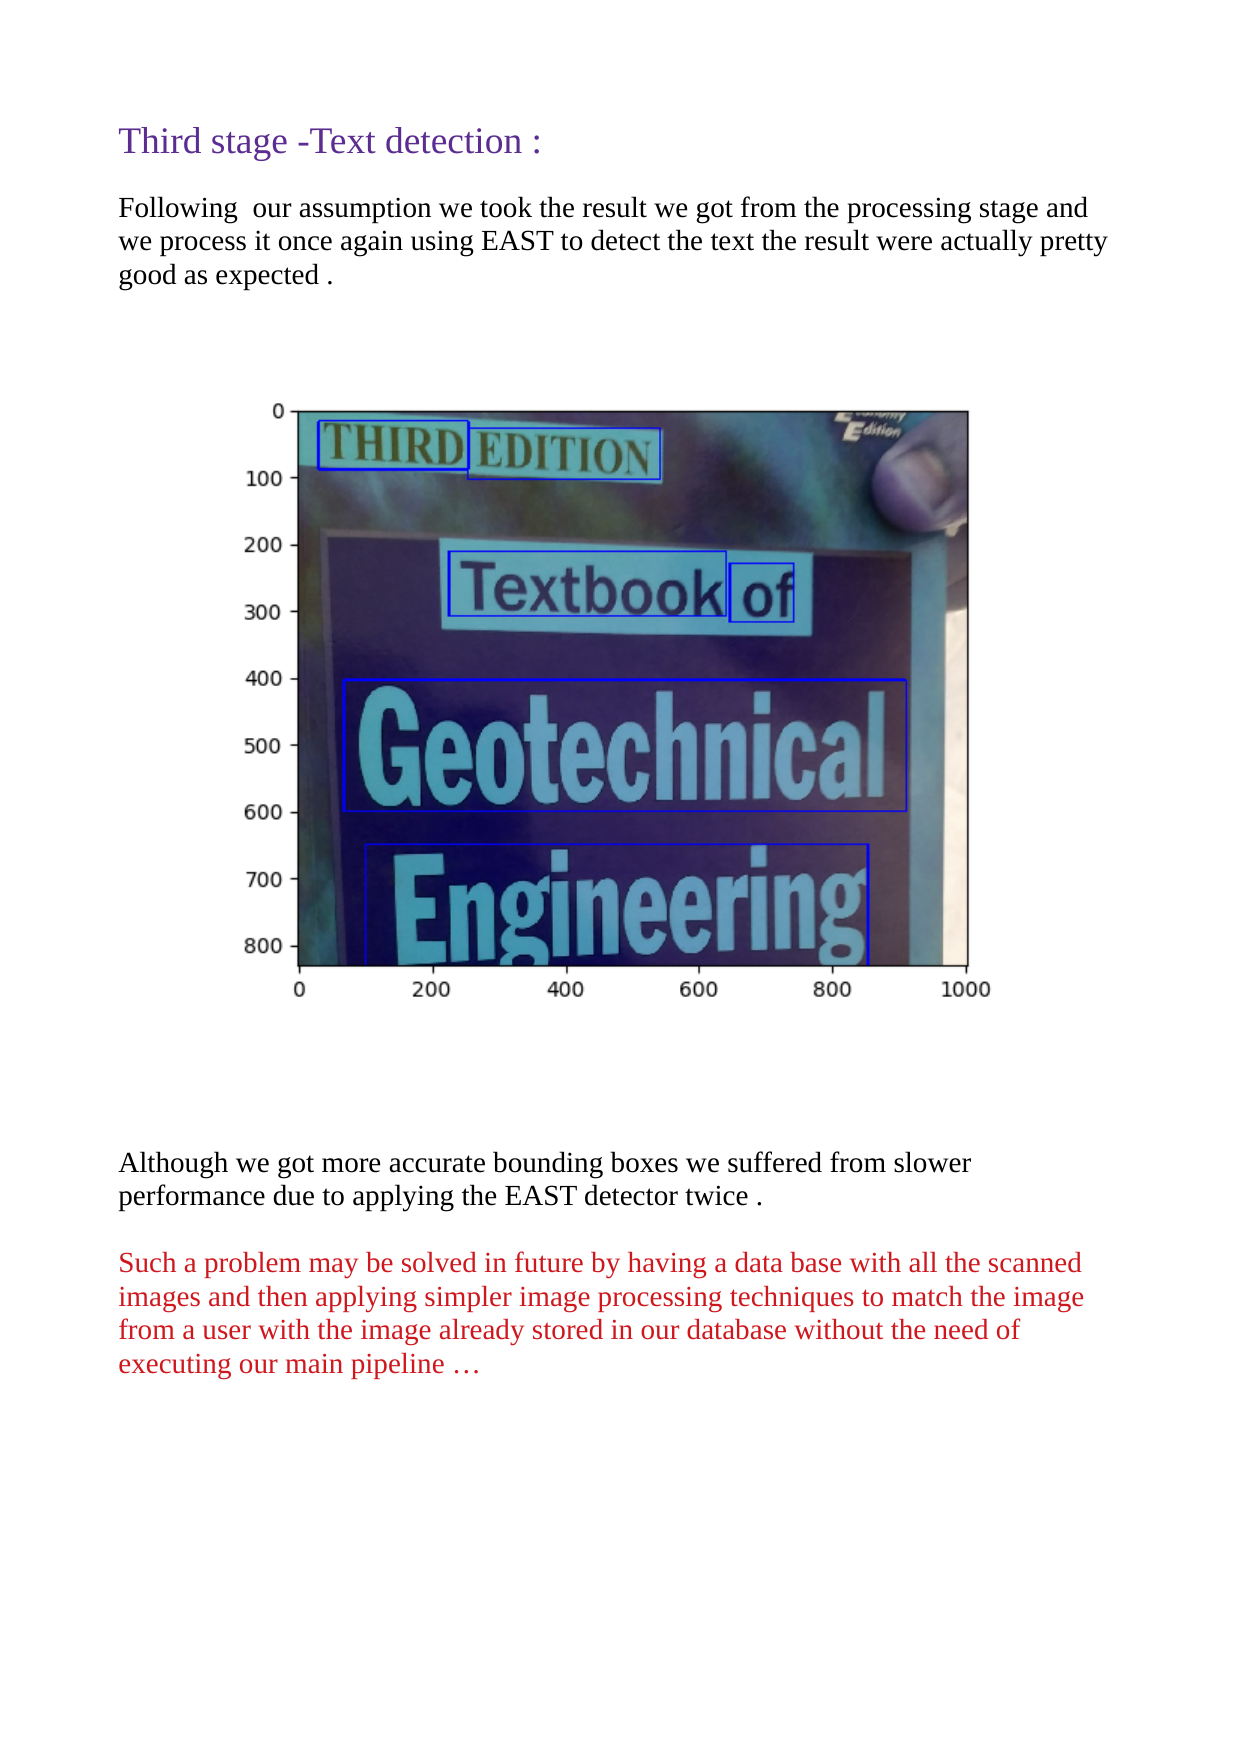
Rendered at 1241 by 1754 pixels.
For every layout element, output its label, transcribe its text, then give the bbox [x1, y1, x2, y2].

text Although we got more accurate bounding boxes we suffered from slower performance due to applying the EAST detector twice . [118, 1145, 1122, 1212]
picture [140, 324, 1100, 1045]
text Such a problem may be solved in future by having a data base with all the scanned images and then applying simpler image processing techniques to match the image from a user with the image already stored in our database without the need of executing our main pipeline … [118, 1245, 1122, 1379]
text Following our assumption we took the result we got from the processing stage and we process it once again using EAST to detect the text the result were actually pretty good as expected . [118, 190, 1122, 291]
text Third stage -Text detection : [118, 118, 1122, 161]
